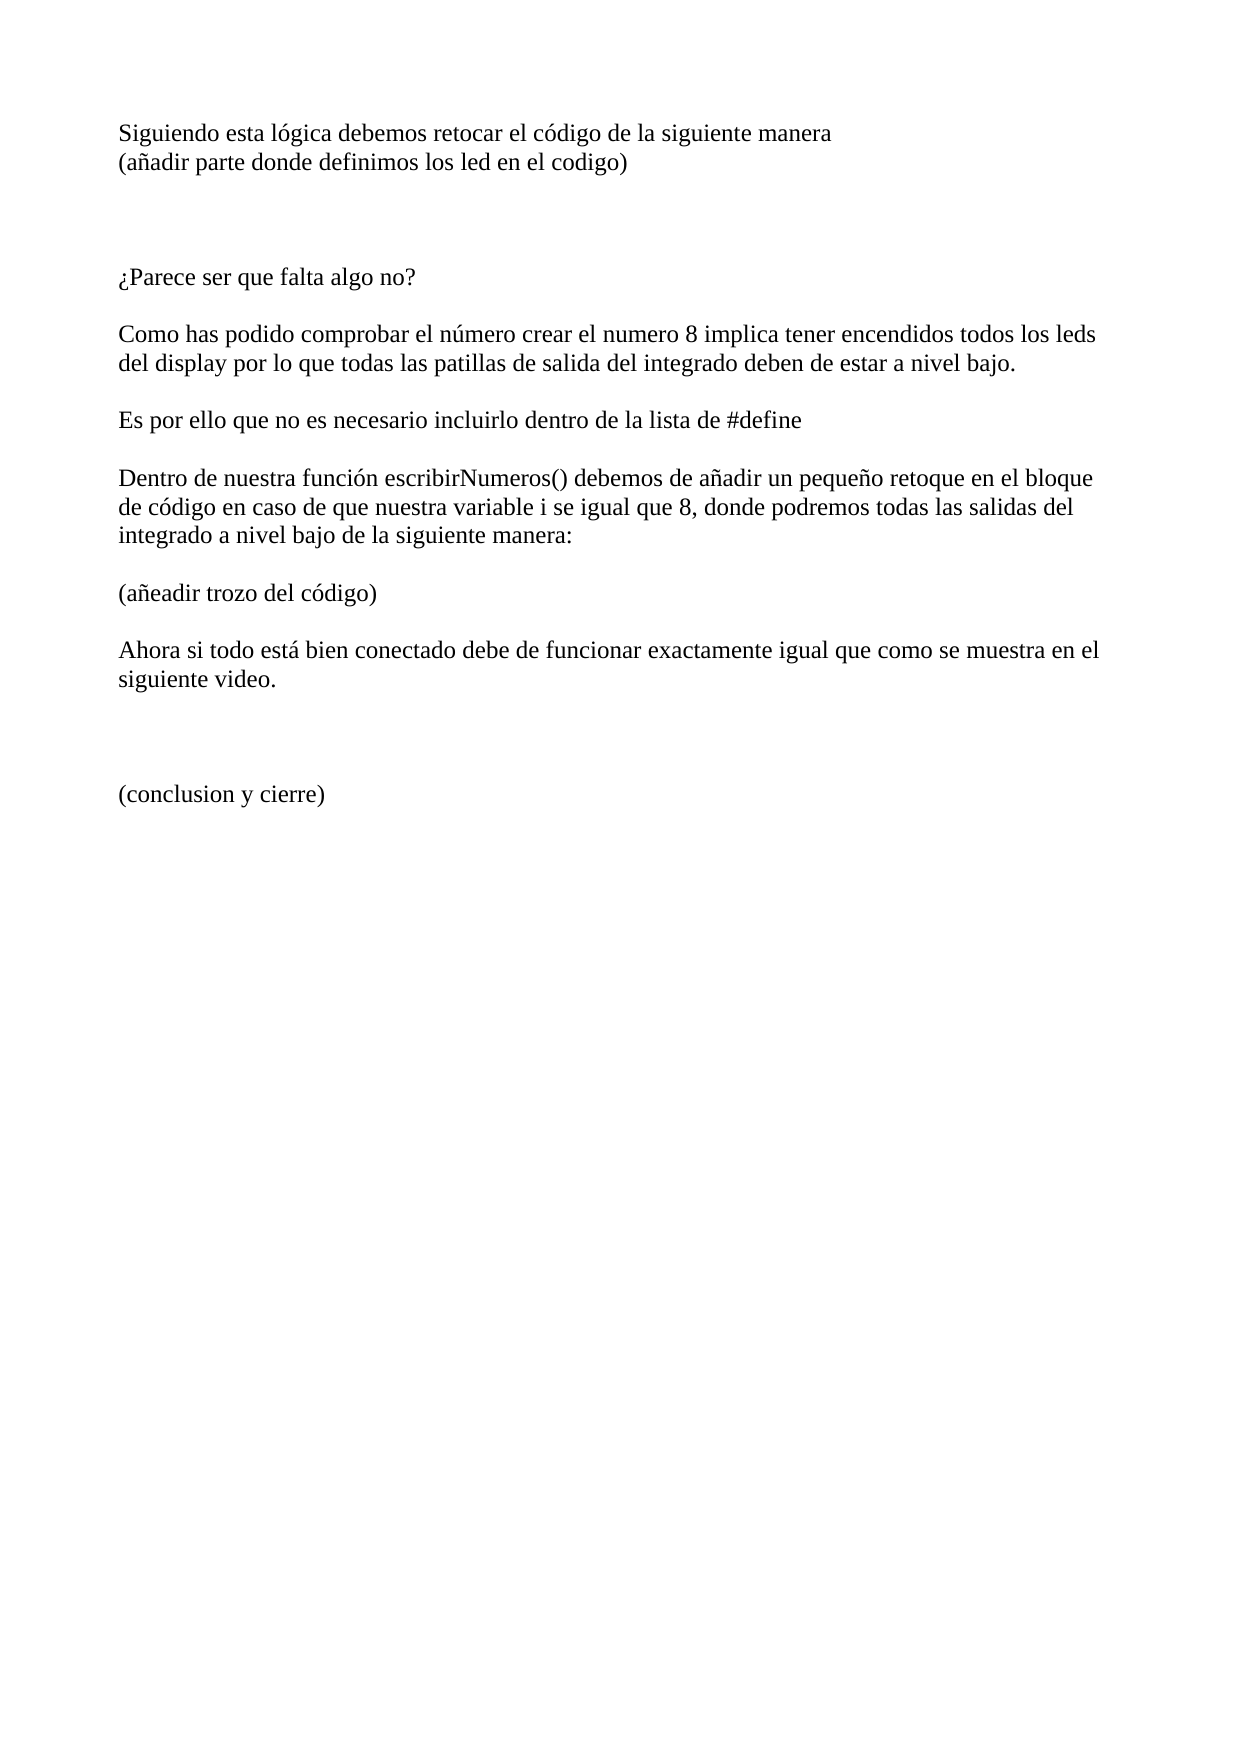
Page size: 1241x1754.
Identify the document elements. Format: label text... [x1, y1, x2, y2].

text ¿Parece ser que falta algo no? [118, 262, 1122, 291]
text Ahora si todo está bien conectado debe de funcionar exactamente igual que como se muestra en el siguiente video. [118, 636, 1122, 693]
text (añadir parte donde definimos los led en el codigo) [118, 147, 1122, 176]
text (conclusion y cierre) [118, 779, 1122, 808]
text Como has podido comprobar el número crear el numero 8 implica tener encendidos todos los leds del display por lo que todas las patillas de salida del integrado deben de estar a nivel bajo. [118, 319, 1122, 377]
text Siguiendo esta lógica debemos retocar el código de la siguiente manera [118, 118, 1122, 147]
text Es por ello que no es necesario incluirlo dentro de la lista de #define [118, 406, 1122, 434]
text Dentro de nuestra función escribirNumeros() debemos de añadir un pequeño retoque en el bloque de código en caso de que nuestra variable i se igual que 8, donde podremos todas las salidas del integrado a nivel bajo de la siguiente manera: [118, 463, 1122, 549]
text (añeadir trozo del código) [118, 578, 1122, 607]
